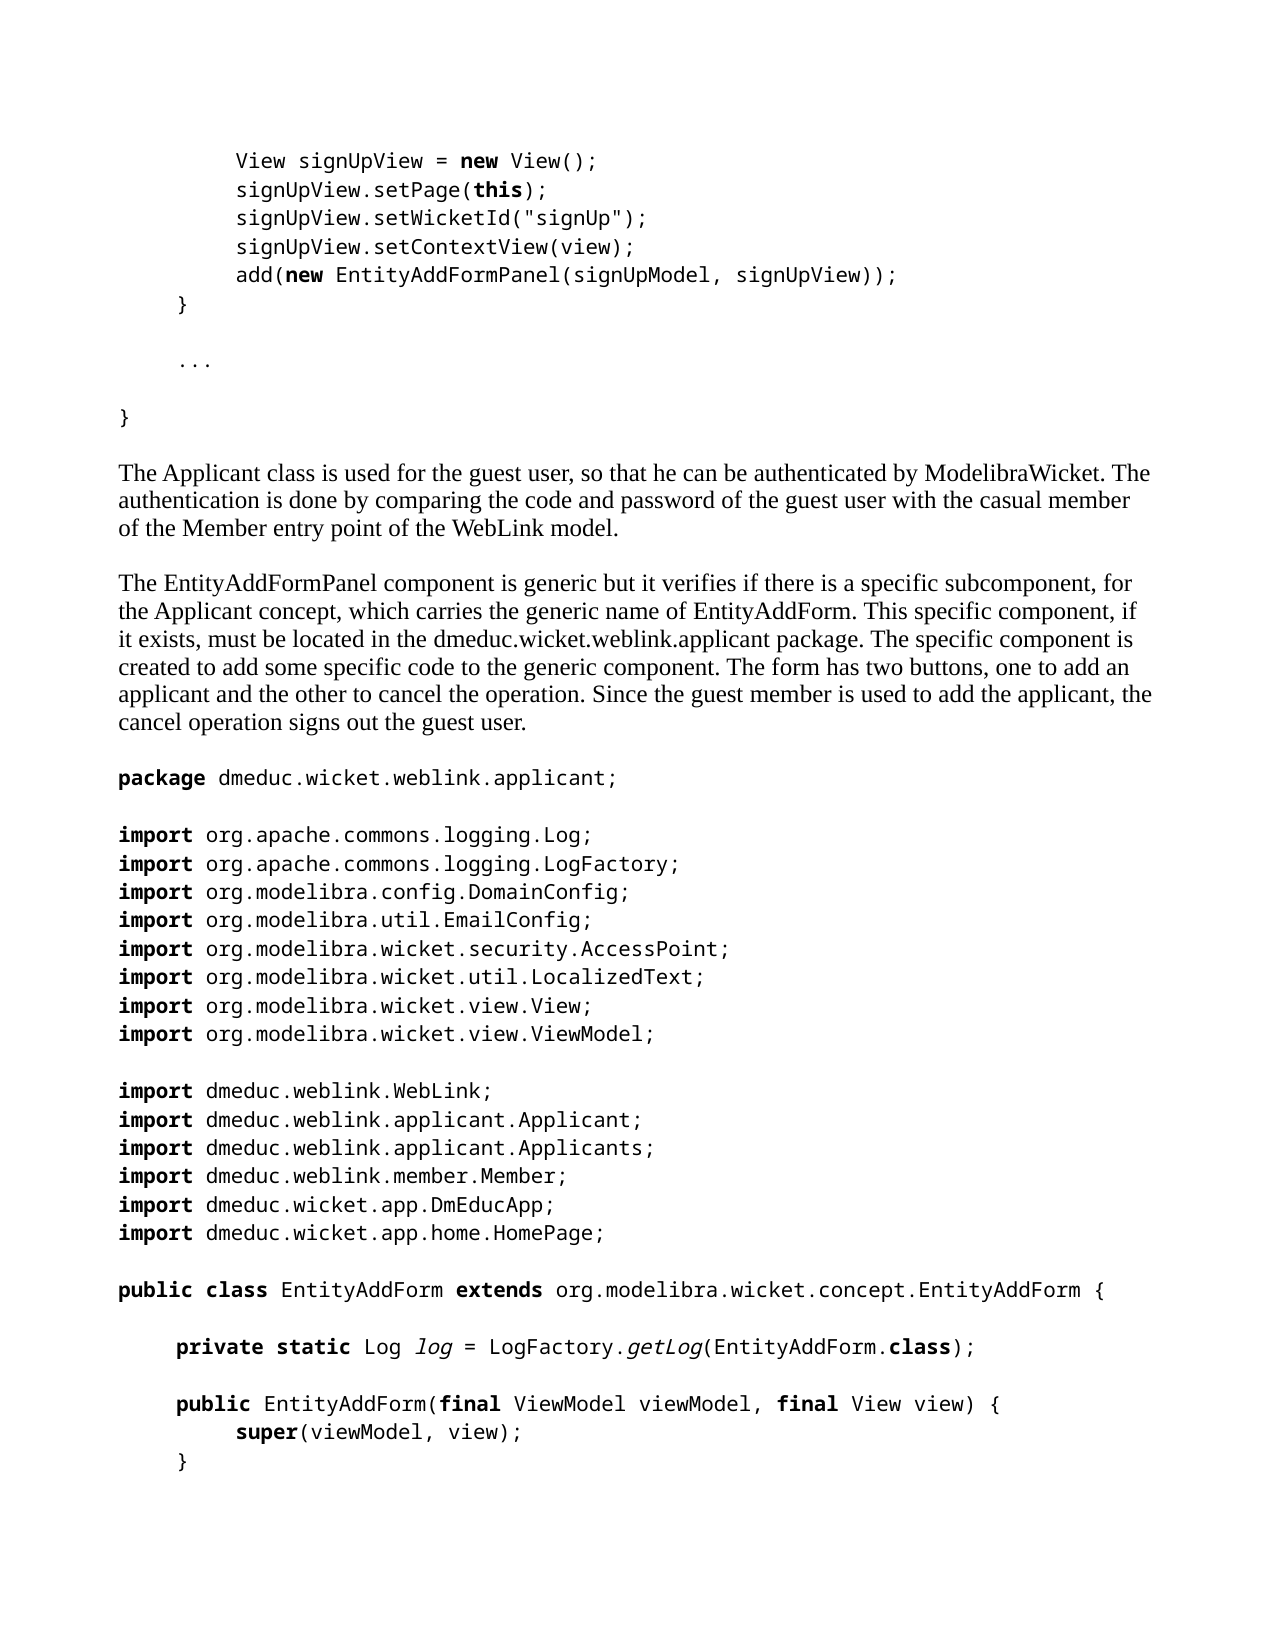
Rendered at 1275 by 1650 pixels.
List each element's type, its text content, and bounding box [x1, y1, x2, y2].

text import org.modelibra.wicket.util.LocalizedText; [118, 962, 1157, 991]
text add(new EntityAddFormPanel(signUpModel, signUpView)); [118, 260, 1157, 289]
text super(viewModel, view); [118, 1417, 1157, 1446]
text import dmeduc.weblink.member.Member; [118, 1162, 1157, 1190]
text import dmeduc.weblink.applicant.Applicant; [118, 1105, 1157, 1133]
text signUpView.setPage(this); [118, 175, 1157, 203]
text signUpView.setContextView(view); [118, 232, 1157, 260]
text public class EntityAddForm extends org.modelibra.wicket.concept.EntityAddForm { [118, 1275, 1157, 1304]
text View signUpView = new View(); [118, 147, 1157, 175]
text import org.apache.commons.logging.LogFactory; [118, 849, 1157, 877]
text import dmeduc.weblink.WebLink; [118, 1076, 1157, 1105]
text public EntityAddForm(final ViewModel viewModel, final View view) { [118, 1389, 1157, 1417]
text import dmeduc.wicket.app.DmEducApp; [118, 1190, 1157, 1218]
text private static Log log = LogFactory.getLog(EntityAddForm.class); [118, 1332, 1157, 1361]
text The Applicant class is used for the guest user, so that he can be authenticated by ModelibraWicket. The authentication is done by comparing the code and password of the guest user with the casual member of the Member entry point of the WebLink model. [118, 459, 1157, 542]
text } [118, 402, 1157, 431]
text The EntityAddFormPanel component is generic but it verifies if there is a specific subcomponent, for the Applicant concept, which carries the generic name of EntityAddForm. This specific component, if it exists, must be located in the dmeduc.wicket.weblink.applicant package. The specific component is created to add some specific code to the generic component. The form has two buttons, one to add an applicant and the other to cancel the operation. Since the guest member is used to add the applicant, the cancel operation signs out the guest user. [118, 569, 1157, 736]
text import dmeduc.weblink.applicant.Applicants; [118, 1133, 1157, 1162]
text import org.modelibra.util.EmailConfig; [118, 906, 1157, 934]
text import org.apache.commons.logging.Log; [118, 820, 1157, 849]
text import dmeduc.wicket.app.home.HomePage; [118, 1218, 1157, 1247]
text package dmeduc.wicket.weblink.applicant; [118, 763, 1157, 792]
text import org.modelibra.wicket.view.ViewModel; [118, 1019, 1157, 1048]
text import org.modelibra.wicket.security.AccessPoint; [118, 934, 1157, 962]
text import org.modelibra.config.DomainConfig; [118, 877, 1157, 906]
text signUpView.setWicketId("signUp"); [118, 203, 1157, 232]
text } [118, 1446, 1157, 1474]
text } [118, 289, 1157, 317]
text import org.modelibra.wicket.view.View; [118, 991, 1157, 1019]
text ... [118, 346, 1157, 374]
